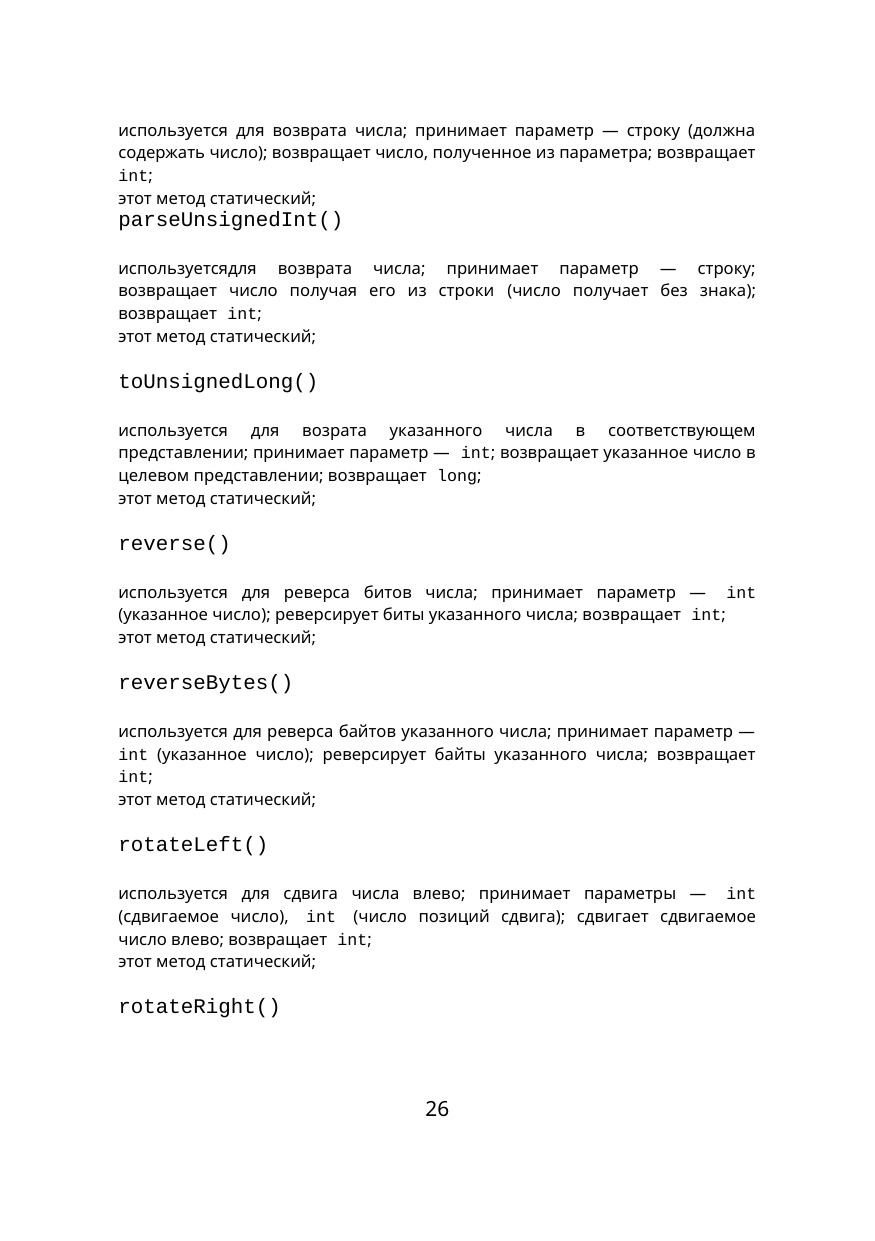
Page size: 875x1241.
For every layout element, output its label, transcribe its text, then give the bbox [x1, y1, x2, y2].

text используется для реверса битов числа; принимает параметр — int (указанное число); реверсирует биты указанного числа; возвращает int; [118, 580, 756, 626]
text этот метод статический; [118, 950, 756, 973]
text этот метод статический; [118, 487, 756, 509]
text используется для реверса байтов указанного числа; принимает параметр — int (указанное число); реверсирует байты указанного числа; возвращает int; [118, 719, 756, 788]
text используется для возврата числа; принимает параметр — строку (должна содержать число); возвращает число, полученное из параметра; возвращает int; [118, 118, 756, 186]
text используетсядля возврата числа; принимает параметр — строку; возвращает число получая его из строки (число получает без знака); возвращает int; [118, 256, 756, 324]
text reverse() [118, 533, 756, 557]
text rotateLeft() [118, 834, 756, 858]
text reverseBytes() [118, 672, 756, 696]
text этот метод статический; [118, 788, 756, 811]
text используется для возрата указанного числа в соответствующем представлении; принимает параметр — int; возвращает указанное число в целевом представлении; возвращает long; [118, 418, 756, 487]
text rotateRight() [118, 996, 756, 1020]
text используется для сдвига числа влево; принимает параметры — int (сдвигаемое число), int (число позиций сдвига); сдвигает сдвигаемое число влево; возвращает int; [118, 882, 756, 950]
text этот метод статический; [118, 186, 756, 209]
text parseUnsignedInt() [118, 209, 756, 233]
text этот метод статический; [118, 324, 756, 347]
text этот метод статический; [118, 626, 756, 648]
text toUnsignedLong() [118, 371, 756, 394]
